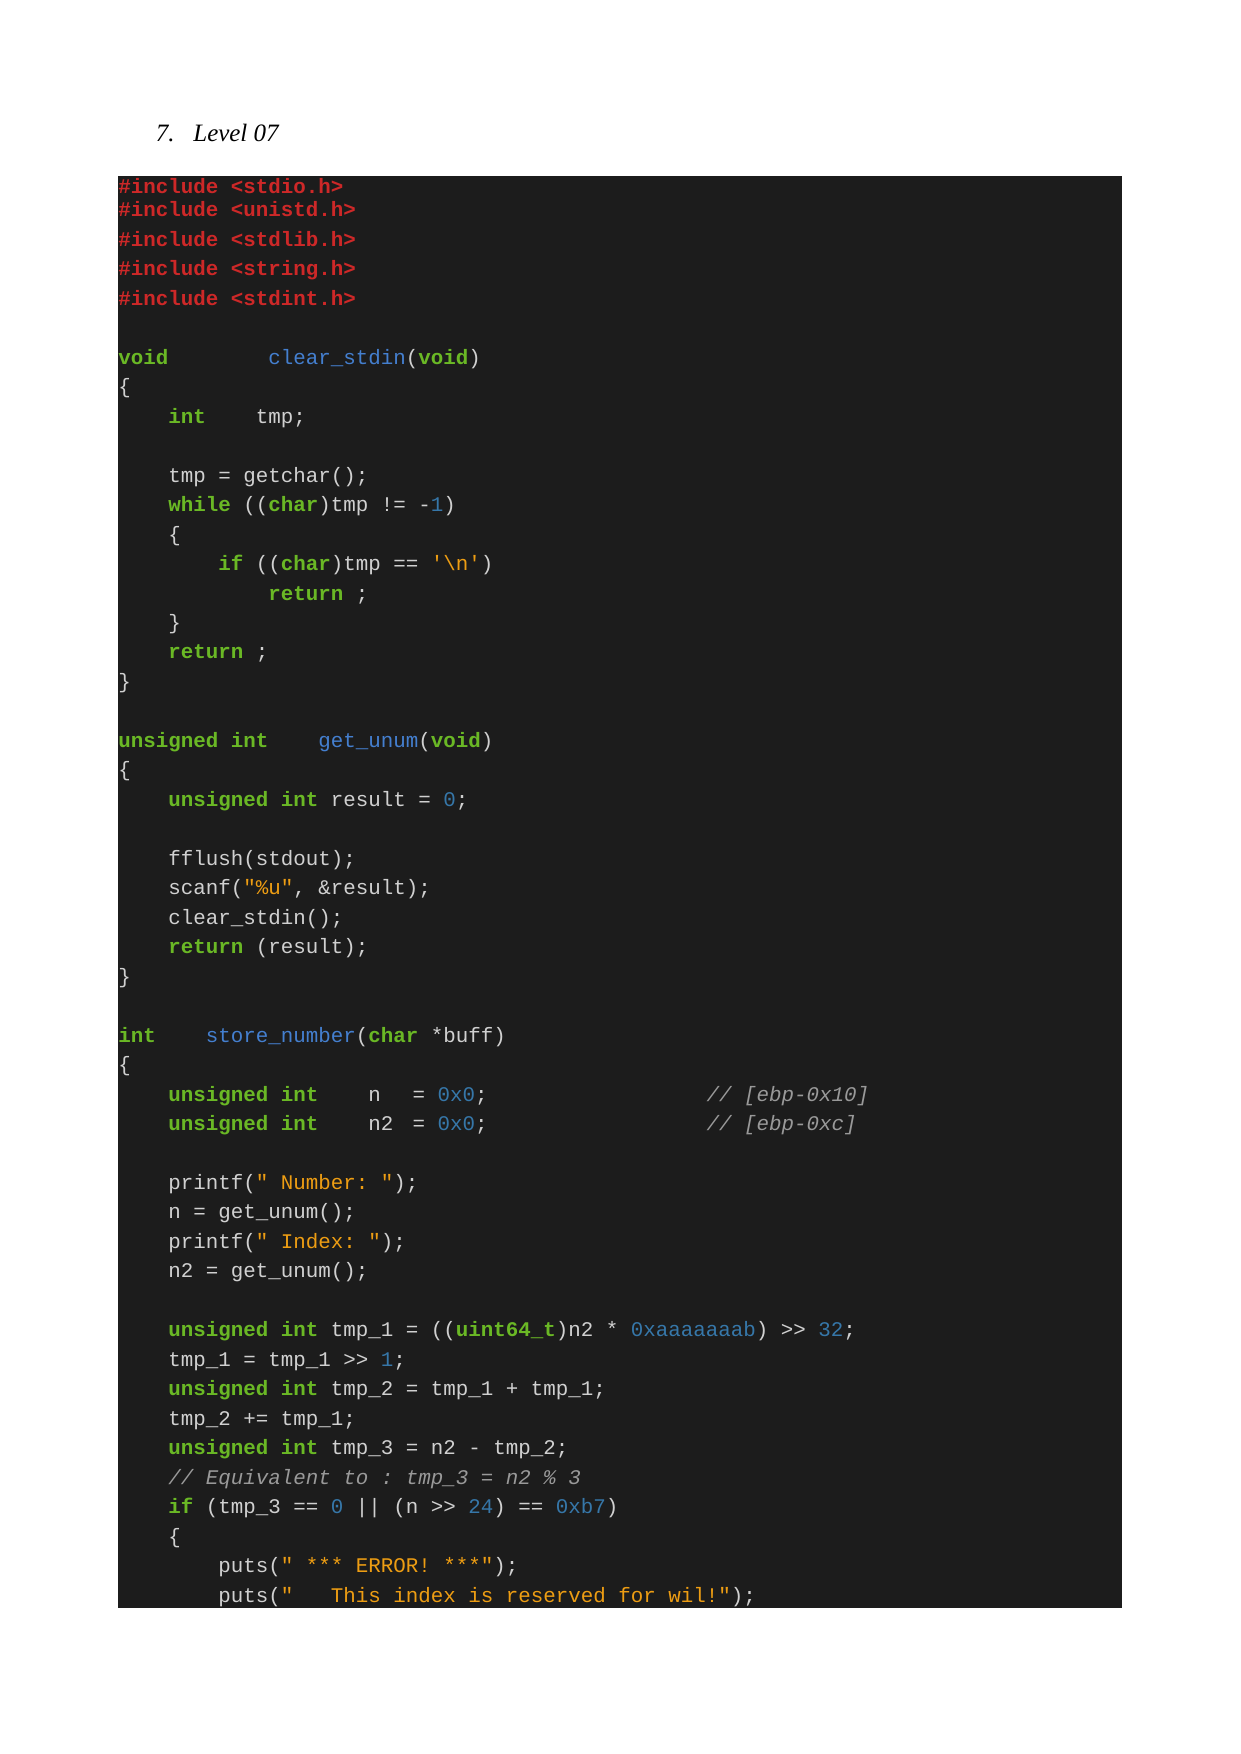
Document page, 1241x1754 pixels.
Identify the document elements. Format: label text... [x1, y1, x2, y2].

text #include <stdlib.h> [118, 229, 1122, 252]
text tmp_2 += tmp_1; [118, 1408, 1122, 1432]
text unsigned int tmp_2 = tmp_1 + tmp_1; [118, 1378, 1122, 1402]
text #include <unistd.h> [118, 199, 1122, 223]
text clear_stdin(); [118, 907, 1122, 930]
text int store_number(char *buff) [118, 1025, 1122, 1048]
text unsigned int n2 = 0x0; // [ebp-0xc] [118, 1113, 1122, 1137]
text { [118, 1054, 1122, 1078]
text unsigned int tmp_3 = n2 - tmp_2; [118, 1437, 1122, 1461]
text while ((char)tmp != -1) [118, 494, 1122, 518]
list Level 07 [156, 118, 1122, 147]
text scanf("%u", &result); [118, 877, 1122, 901]
text unsigned int n = 0x0; // [ebp-0x10] [118, 1084, 1122, 1107]
text puts(" This index is reserved for wil!"); [118, 1585, 1122, 1608]
text { [118, 376, 1122, 400]
text { [118, 759, 1122, 783]
text printf(" Index: "); [118, 1231, 1122, 1255]
text unsigned int result = 0; [118, 789, 1122, 812]
text void clear_stdin(void) [118, 347, 1122, 370]
text return ; [118, 641, 1122, 665]
text return ; [118, 582, 1122, 606]
text unsigned int get_unum(void) [118, 730, 1122, 753]
text tmp = getchar(); [118, 464, 1122, 488]
text #include <string.h> [118, 258, 1122, 282]
text fflush(stdout); [118, 848, 1122, 871]
text tmp_1 = tmp_1 >> 1; [118, 1349, 1122, 1373]
text printf(" Number: "); [118, 1172, 1122, 1196]
text { [118, 523, 1122, 547]
text unsigned int tmp_1 = ((uint64_t)n2 * 0xaaaaaaab) >> 32; [118, 1319, 1122, 1343]
text return (result); [118, 936, 1122, 960]
text puts(" *** ERROR! ***"); [118, 1555, 1122, 1579]
text { [118, 1526, 1122, 1549]
text #include <stdint.h> [118, 288, 1122, 311]
text if (tmp_3 == 0 || (n >> 24) == 0xb7) [118, 1496, 1122, 1520]
text if ((char)tmp == '\n') [118, 553, 1122, 577]
text // Equivalent to : tmp_3 = n2 % 3 [118, 1467, 1122, 1491]
text #include <stdio.h> [118, 176, 1122, 199]
text } [118, 671, 1122, 694]
text } [118, 966, 1122, 989]
text int tmp; [118, 406, 1122, 429]
text n = get_unum(); [118, 1202, 1122, 1225]
text n2 = get_unum(); [118, 1261, 1122, 1284]
text } [118, 612, 1122, 636]
